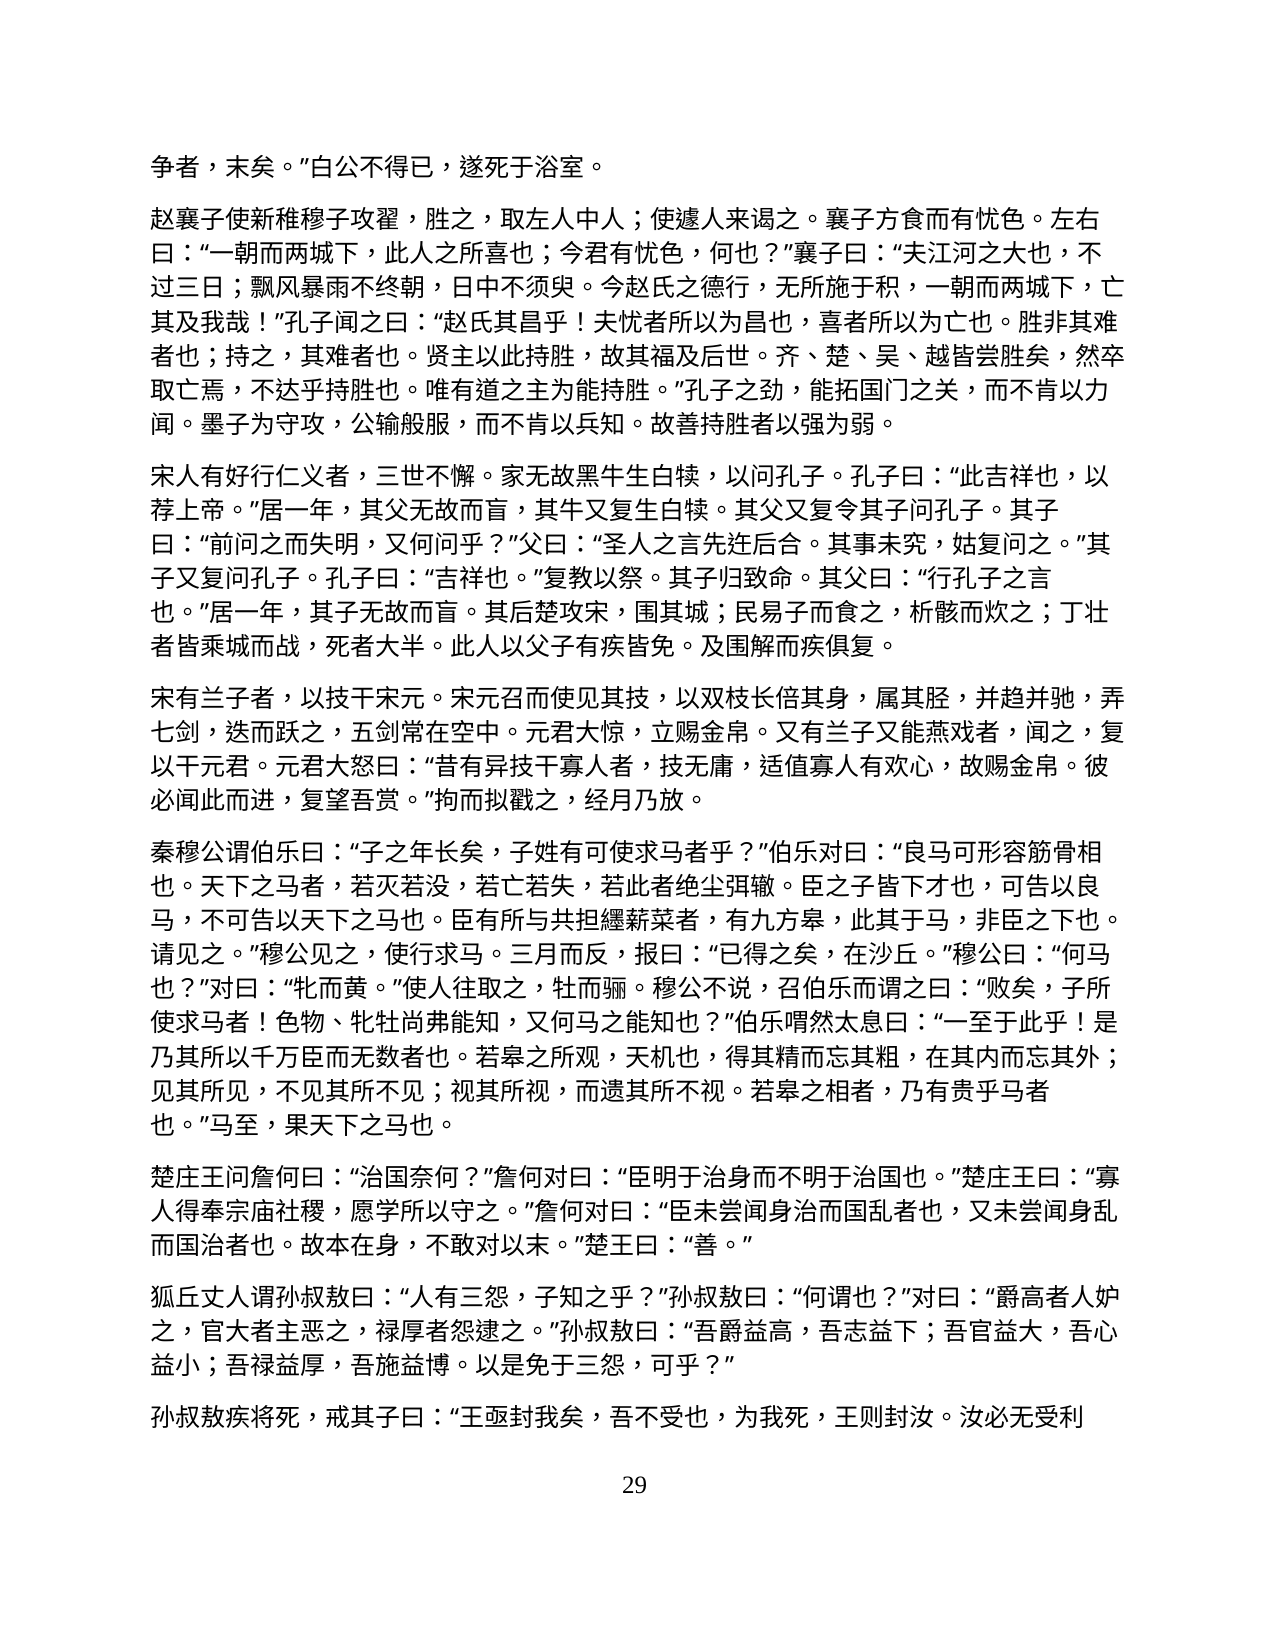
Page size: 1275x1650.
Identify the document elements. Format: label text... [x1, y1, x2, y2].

text 狐丘丈人谓孙叔敖曰：“人有三怨，子知之乎？”孙叔敖曰：“何谓也？”对曰：“爵高者人妒之，官大者主恶之，禄厚者怨逮之。”孙叔敖曰：“吾爵益高，吾志益下；吾官益大，吾心益小；吾禄益厚，吾施益博。以是免于三怨，可乎？” [150, 1279, 1125, 1382]
text 楚庄王问詹何曰：“治国奈何？”詹何对曰：“臣明于治身而不明于治国也。”楚庄王曰：“寡人得奉宗庙社稷，愿学所以守之。”詹何对曰：“臣未尝闻身治而国乱者也，又未尝闻身乱而国治者也。故本在身，不敢对以末。”楚王曰：“善。” [150, 1159, 1125, 1261]
text 秦穆公谓伯乐曰：“子之年长矣，子姓有可使求马者乎？”伯乐对曰：“良马可形容筋骨相也。天下之马者，若灭若没，若亡若失，若此者绝尘弭辙。臣之子皆下才也，可告以良马，不可告以天下之马也。臣有所与共担纆薪菜者，有九方皋，此其于马，非臣之下也。请见之。”穆公见之，使行求马。三月而反，报曰：“已得之矣，在沙丘。”穆公曰：“何马也？”对曰：“牝而黄。”使人往取之，牡而骊。穆公不说，召伯乐而谓之曰：“败矣，子所使求马者！色物、牝牡尚弗能知，又何马之能知也？”伯乐喟然太息曰：“一至于此乎！是乃其所以千万臣而无数者也。若皋之所观，天机也，得其精而忘其粗，在其内而忘其外；见其所见，不见其所不见；视其所视，而遗其所不视。若皋之相者，乃有贵乎马者也。”马至，果天下之马也。 [150, 835, 1125, 1141]
text 赵襄子使新稚穆子攻翟，胜之，取左人中人；使遽人来谒之。襄子方食而有忧色。左右曰：“一朝而两城下，此人之所喜也；今君有忧色，何也？”襄子曰：“夫江河之大也，不过三日；飘风暴雨不终朝，日中不须臾。今赵氏之德行，无所施于积，一朝而两城下，亡其及我哉！”孔子闻之曰：“赵氏其昌乎！夫忧者所以为昌也，喜者所以为亡也。胜非其难者也；持之，其难者也。贤主以此持胜，故其福及后世。齐、楚、吴、越皆尝胜矣，然卒取亡焉，不达乎持胜也。唯有道之主为能持胜。”孔子之劲，能拓国门之关，而不肯以力闻。墨子为守攻，公输般服，而不肯以兵知。故善持胜者以强为弱。 [150, 202, 1125, 440]
text 争者，末矣。”白公不得已，遂死于浴室。 [150, 150, 1125, 184]
text 孙叔敖疾将死，戒其子曰：“王亟封我矣，吾不受也，为我死，王则封汝。汝必无受利 [150, 1399, 1125, 1433]
text 宋人有好行仁义者，三世不懈。家无故黑牛生白犊，以问孔子。孔子曰：“此吉祥也，以荐上帝。”居一年，其父无故而盲，其牛又复生白犊。其父又复令其子问孔子。其子曰：“前问之而失明，又何问乎？”父曰：“圣人之言先迕后合。其事未究，姑复问之。”其子又复问孔子。孔子曰：“吉祥也。”复教以祭。其子归致命。其父曰：“行孔子之言也。”居一年，其子无故而盲。其后楚攻宋，围其城；民易子而食之，析骸而炊之；丁壮者皆乘城而战，死者大半。此人以父子有疾皆免。及围解而疾俱复。 [150, 458, 1125, 663]
text 宋有兰子者，以技干宋元。宋元召而使见其技，以双枝长倍其身，属其胫，并趋并驰，弄七剑，迭而跃之，五剑常在空中。元君大惊，立赐金帛。又有兰子又能燕戏者，闻之，复以干元君。元君大怒曰：“昔有异技干寡人者，技无庸，适值寡人有欢心，故赐金帛。彼必闻此而进，复望吾赏。”拘而拟戳之，经月乃放。 [150, 681, 1125, 817]
